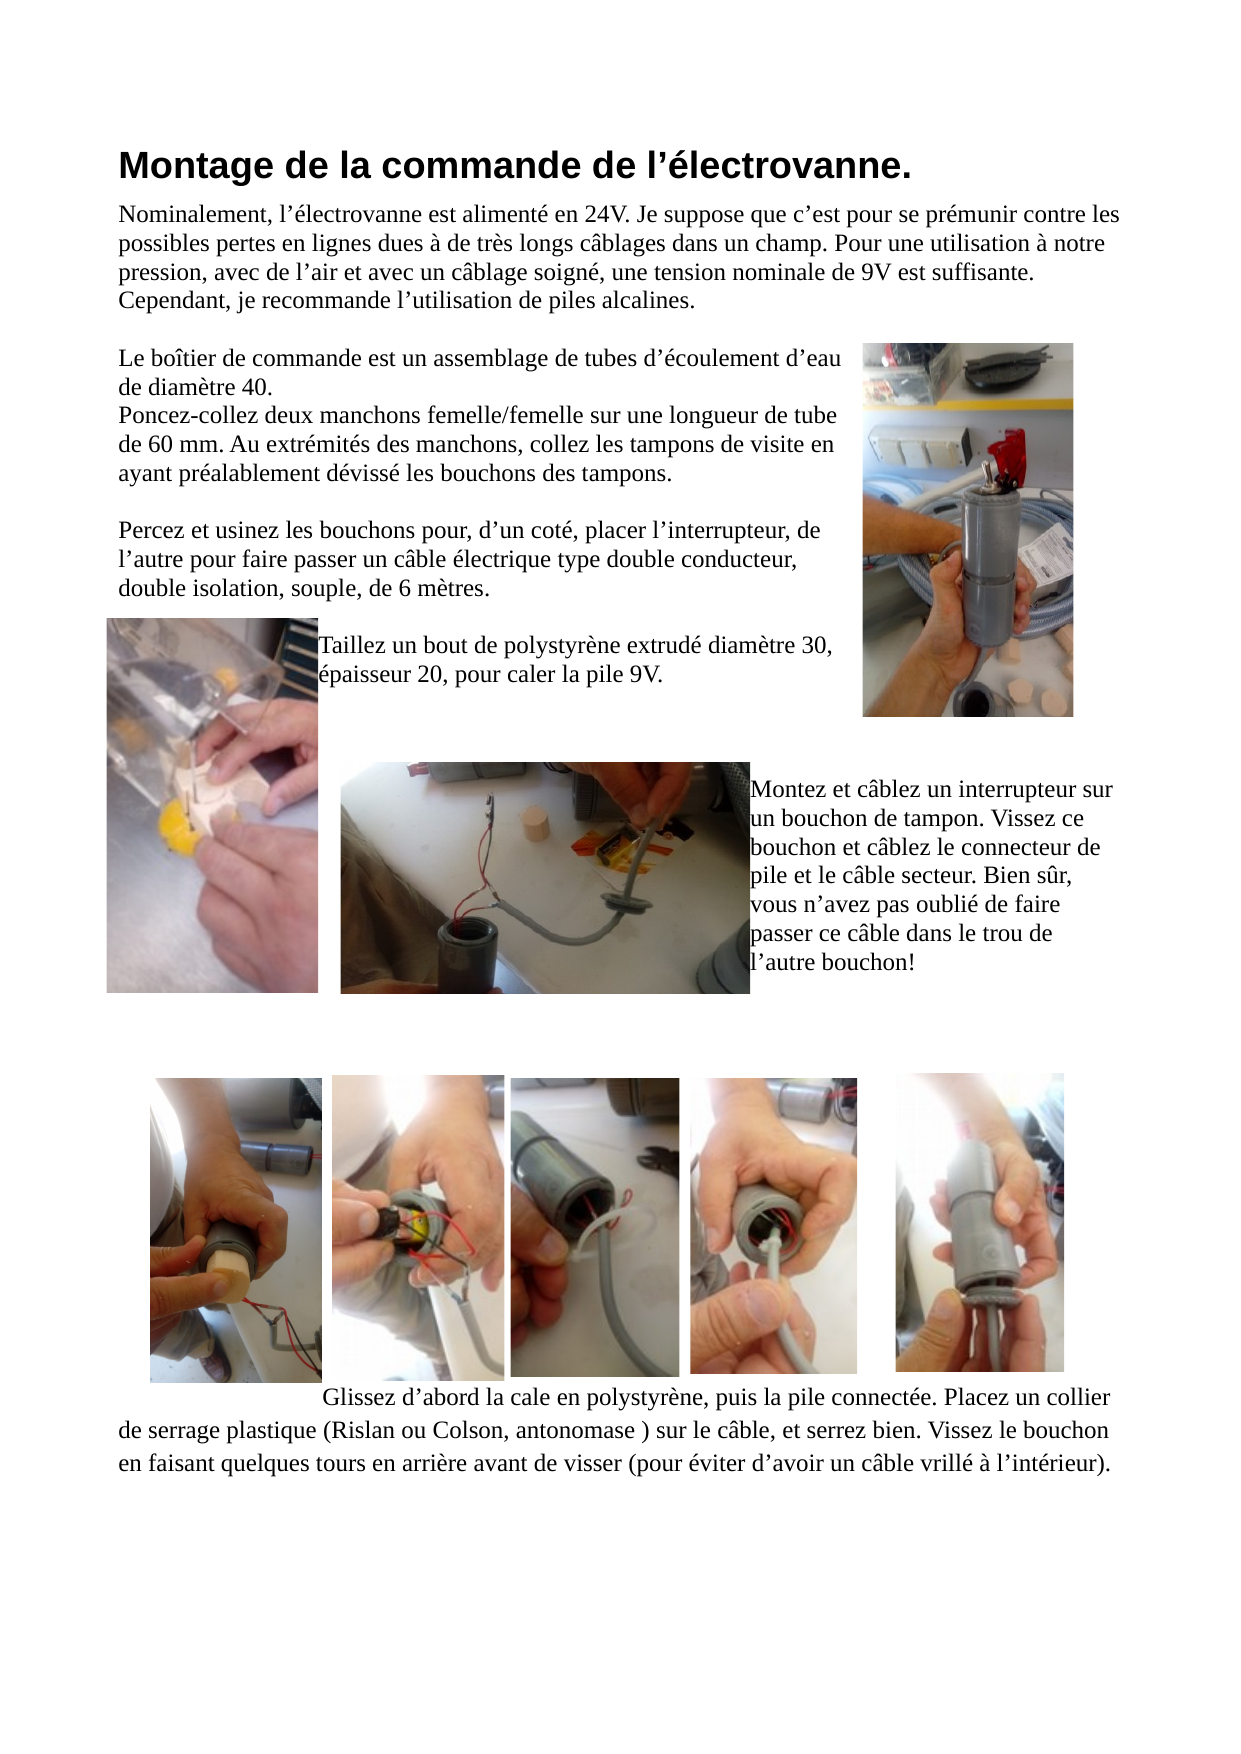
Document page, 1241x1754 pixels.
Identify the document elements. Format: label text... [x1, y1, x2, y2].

picture [690, 1078, 858, 1374]
text [1074, 631, 1122, 688]
picture [895, 1073, 1065, 1372]
picture [510, 1078, 680, 1377]
text Nominalement, l’électrovanne est alimenté en 24V. Je suppose que c’est pour se prémunir contre les possibles pertes en lignes dues à de très longs câblages dans un champ. Pour une utilisation à notre pression, avec de l’air et avec un câblage soigné, une tension nominale de 9V est suffisante. Cependant, je recommande l’utilisation de piles alcalines. [118, 199, 1122, 314]
picture [862, 343, 1074, 717]
text Poncez-collez deux manchons femelle/femelle sur une longueur de tube de 60 mm. Au extrémités des manchons, collez les tampons de visite en ayant préalablement dévissé les bouchons des tampons. [118, 401, 862, 487]
text Glissez d’abord la cale en polystyrène, puis la pile connectée. Placez un collier de serrage plastique (Rislan ou Colson, antonomase ) sur le câble, et serrez bien. Vissez le bouchon en faisant quelques tours en arrière avant de visser (pour éviter d’avoir un câble vrillé à l’intérieur). [118, 1062, 1122, 1477]
text Le boîtier de commande est un assemblage de tubes d’écoulement d’eau de diamètre 40. [118, 343, 862, 401]
subtitle Montage de la commande de l’électrovanne. [118, 143, 1122, 187]
picture [340, 762, 750, 994]
picture [332, 1075, 505, 1381]
picture [150, 1078, 322, 1383]
text Montez et câblez un interrupteur sur un bouchon de tampon. Vissez ce bouchon et câblez le connecteur de pile et le câble secteur. Bien sûr, vous n’avez pas oublié de faire passer ce câble dans le trou de l’autre bouchon! [750, 774, 1122, 976]
text [1074, 343, 1122, 401]
text Taillez un bout de polystyrène extrudé diamètre 30, épaisseur 20, pour caler la pile 9V. [319, 631, 862, 688]
text [1074, 516, 1122, 602]
text Percez et usinez les bouchons pour, d’un coté, placer l’interrupteur, de l’autre pour faire passer un câble électrique type double conducteur, double isolation, souple, de 6 mètres. [118, 516, 862, 602]
text [1074, 401, 1122, 487]
picture [106, 618, 319, 993]
